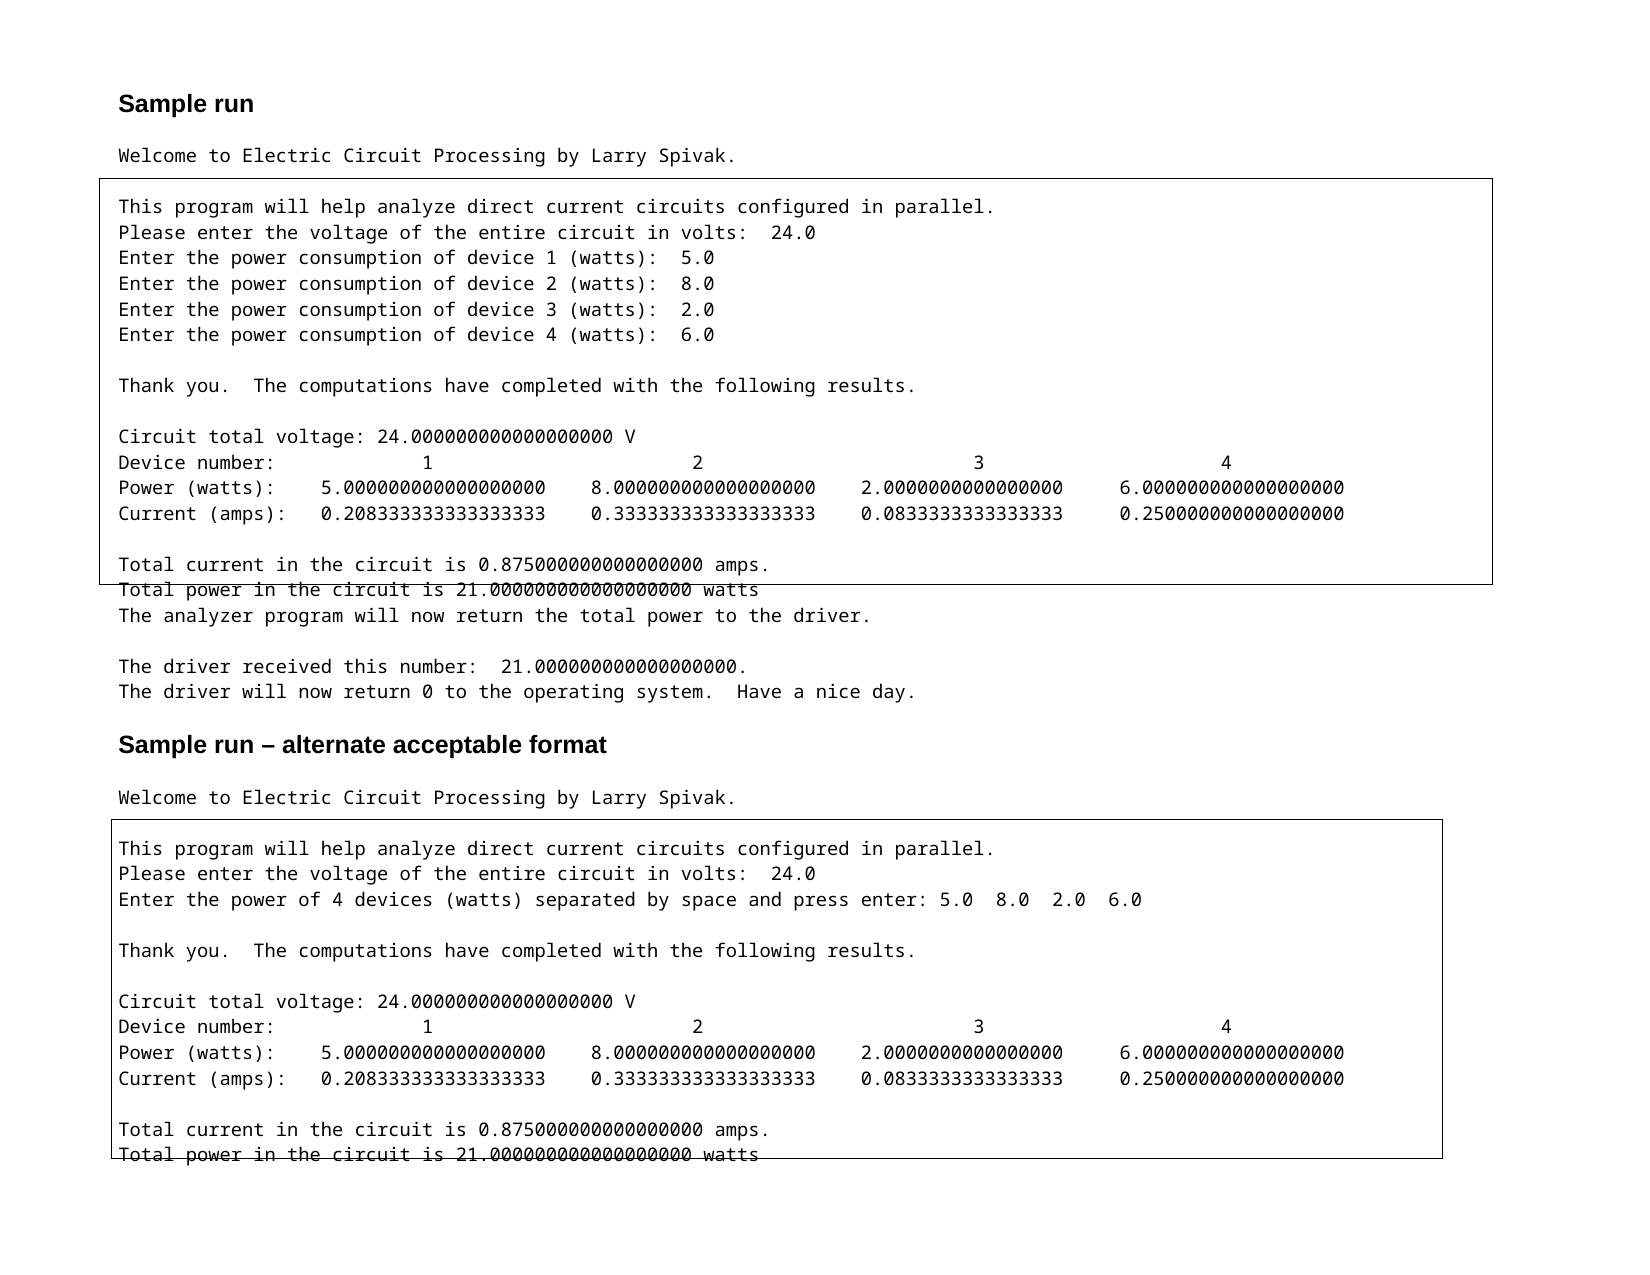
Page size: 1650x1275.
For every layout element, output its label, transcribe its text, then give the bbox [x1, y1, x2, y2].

text Please enter the voltage of the entire circuit in volts: 24.0 [118, 861, 1442, 886]
text Total current in the circuit is 0.875000000000000000 amps. [118, 1116, 1442, 1141]
text [1443, 835, 1532, 861]
text Total power in the circuit is 21.000000000000000000 watts [118, 577, 1532, 602]
text This program will help analyze direct current circuits configured in parallel. [118, 835, 1442, 861]
text Current (amps): 0.208333333333333333 0.333333333333333333 0.0833333333333333 0.250000000000000000 [118, 1065, 1442, 1090]
text Welcome to Electric Circuit Processing by Larry Spivak. [118, 143, 1532, 168]
text Device number: 1 2 3 4 [118, 449, 1492, 474]
text Power (watts): 5.000000000000000000 8.000000000000000000 2.0000000000000000 6.000000000000000000 [118, 474, 1492, 500]
text Thank you. The computations have completed with the following results. [118, 372, 1492, 398]
text Enter the power consumption of device 2 (watts): 8.0 [118, 270, 1492, 296]
text This program will help analyze direct current circuits configured in parallel. [118, 194, 1492, 219]
text The driver will now return 0 to the operating system. Have a nice day. [118, 679, 1532, 704]
text Total power in the circuit is 21.000000000000000000 watts [118, 1141, 1532, 1167]
text Power (watts): 5.000000000000000000 8.000000000000000000 2.0000000000000000 6.000000000000000000 [118, 1039, 1442, 1065]
text Circuit total voltage: 24.000000000000000000 V [118, 988, 1442, 1014]
text Sample run – alternate acceptable format [118, 730, 1532, 758]
text [1443, 886, 1532, 912]
text The analyzer program will now return the total power to the driver. [118, 602, 1532, 628]
text The driver received this number: 21.000000000000000000. [118, 653, 1532, 679]
text Thank you. The computations have completed with the following results. [118, 937, 1442, 963]
text [1493, 423, 1532, 449]
text [1443, 937, 1532, 963]
text [1443, 988, 1532, 1014]
text [1443, 1039, 1532, 1065]
text [1443, 1065, 1532, 1090]
text [1493, 449, 1532, 474]
text Please enter the voltage of the entire circuit in volts: 24.0 [118, 219, 1492, 245]
text [1443, 1116, 1532, 1141]
text Circuit total voltage: 24.000000000000000000 V [118, 423, 1492, 449]
text Enter the power consumption of device 1 (watts): 5.0 [118, 245, 1492, 270]
text Welcome to Electric Circuit Processing by Larry Spivak. [118, 784, 1532, 809]
text Enter the power consumption of device 4 (watts): 6.0 [118, 321, 1492, 347]
text [1443, 861, 1532, 886]
text Enter the power of 4 devices (watts) separated by space and press enter: 5.0 8.0 2.0 6.0 [118, 886, 1442, 912]
text Enter the power consumption of device 3 (watts): 2.0 [118, 296, 1492, 321]
text Device number: 1 2 3 4 [118, 1014, 1442, 1039]
text Sample run [118, 88, 1532, 117]
text [1443, 1014, 1532, 1039]
text Current (amps): 0.208333333333333333 0.333333333333333333 0.0833333333333333 0.250000000000000000 [118, 500, 1492, 526]
text Total current in the circuit is 0.875000000000000000 amps. [118, 551, 1492, 577]
